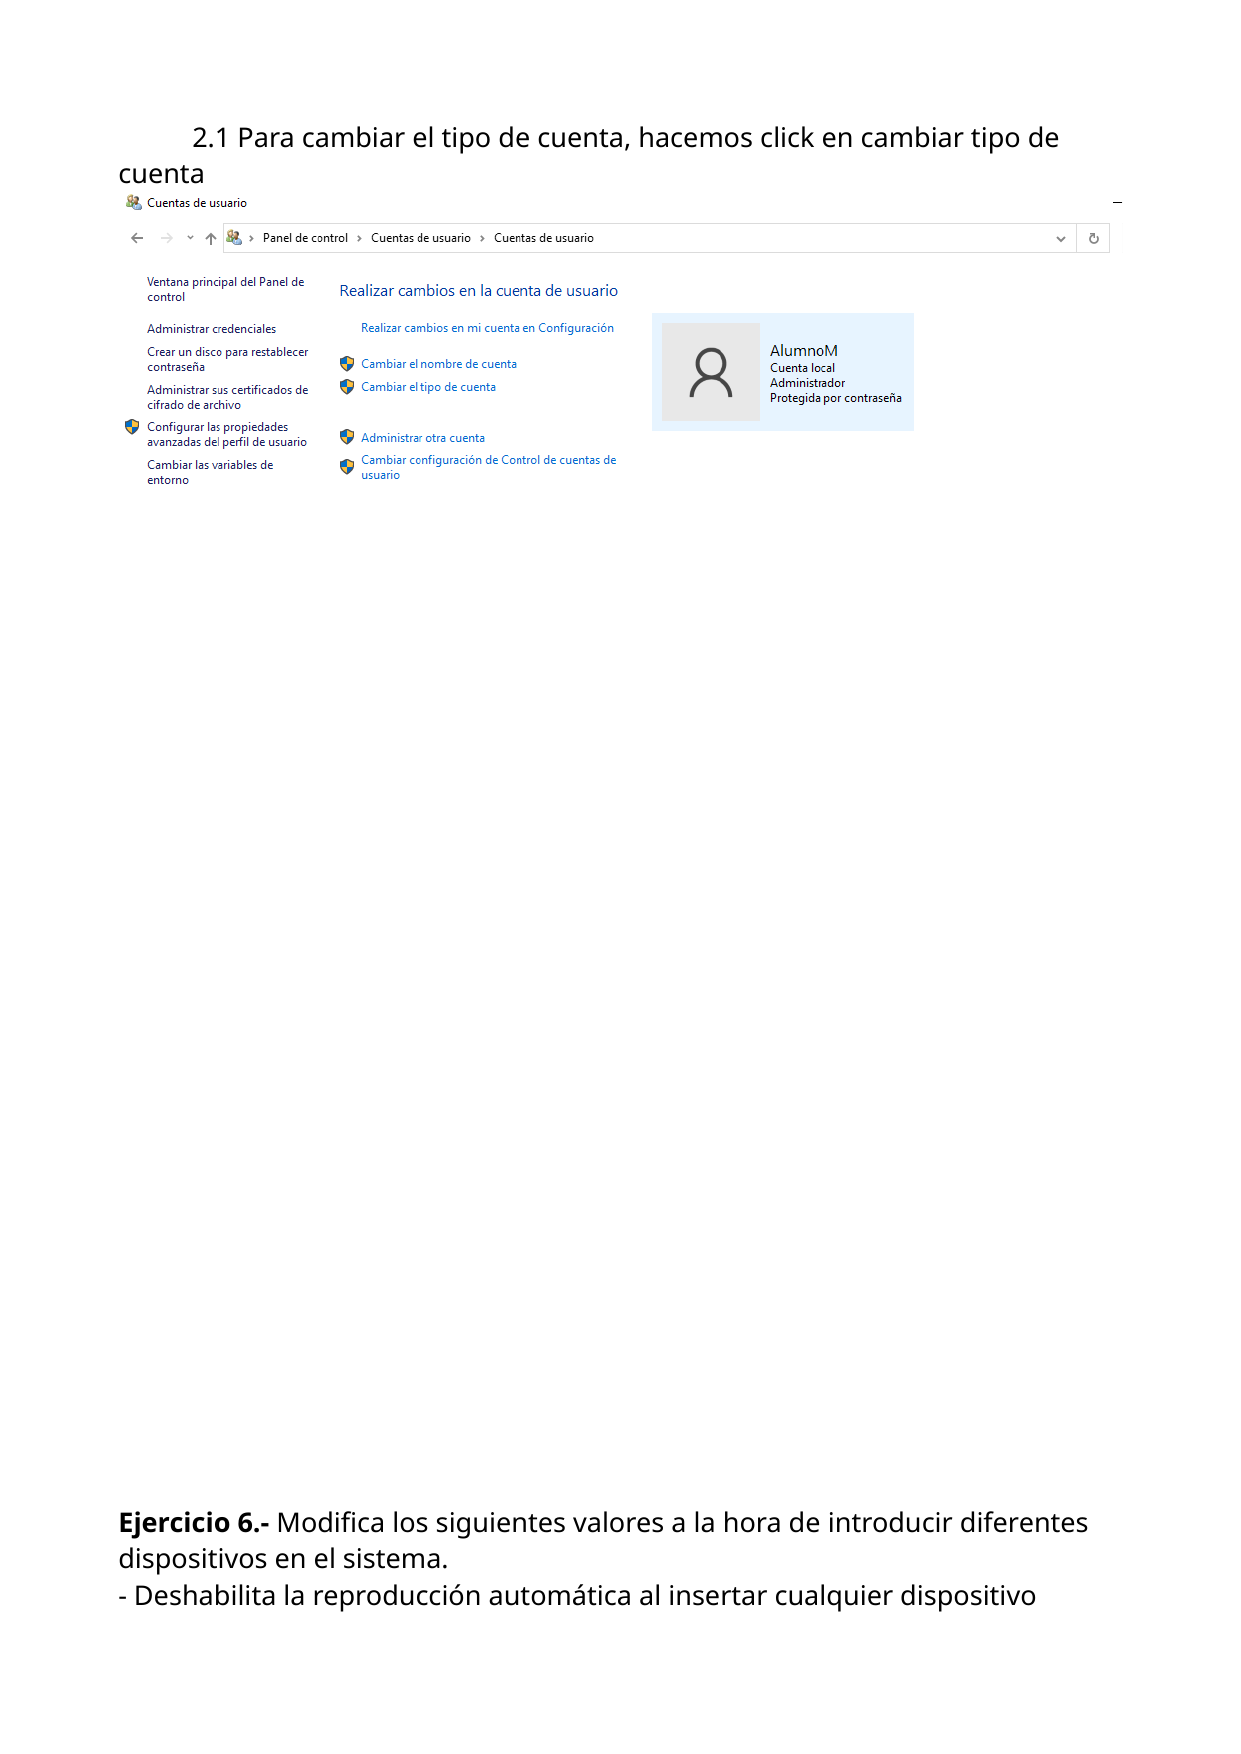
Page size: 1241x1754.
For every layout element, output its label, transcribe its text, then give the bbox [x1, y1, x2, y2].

text Ejercicio 6.- Modifica los siguientes valores a la hora de introducir diferentes dispositivos en el sistema. - Deshabilita la reproducción automática al insertar cualquier dispositivo [118, 1503, 1122, 1614]
text 2.1 Para cambiar el tipo de cuenta, hacemos click en cambiar tipo de cuenta [118, 118, 1122, 191]
picture [118, 191, 1123, 756]
